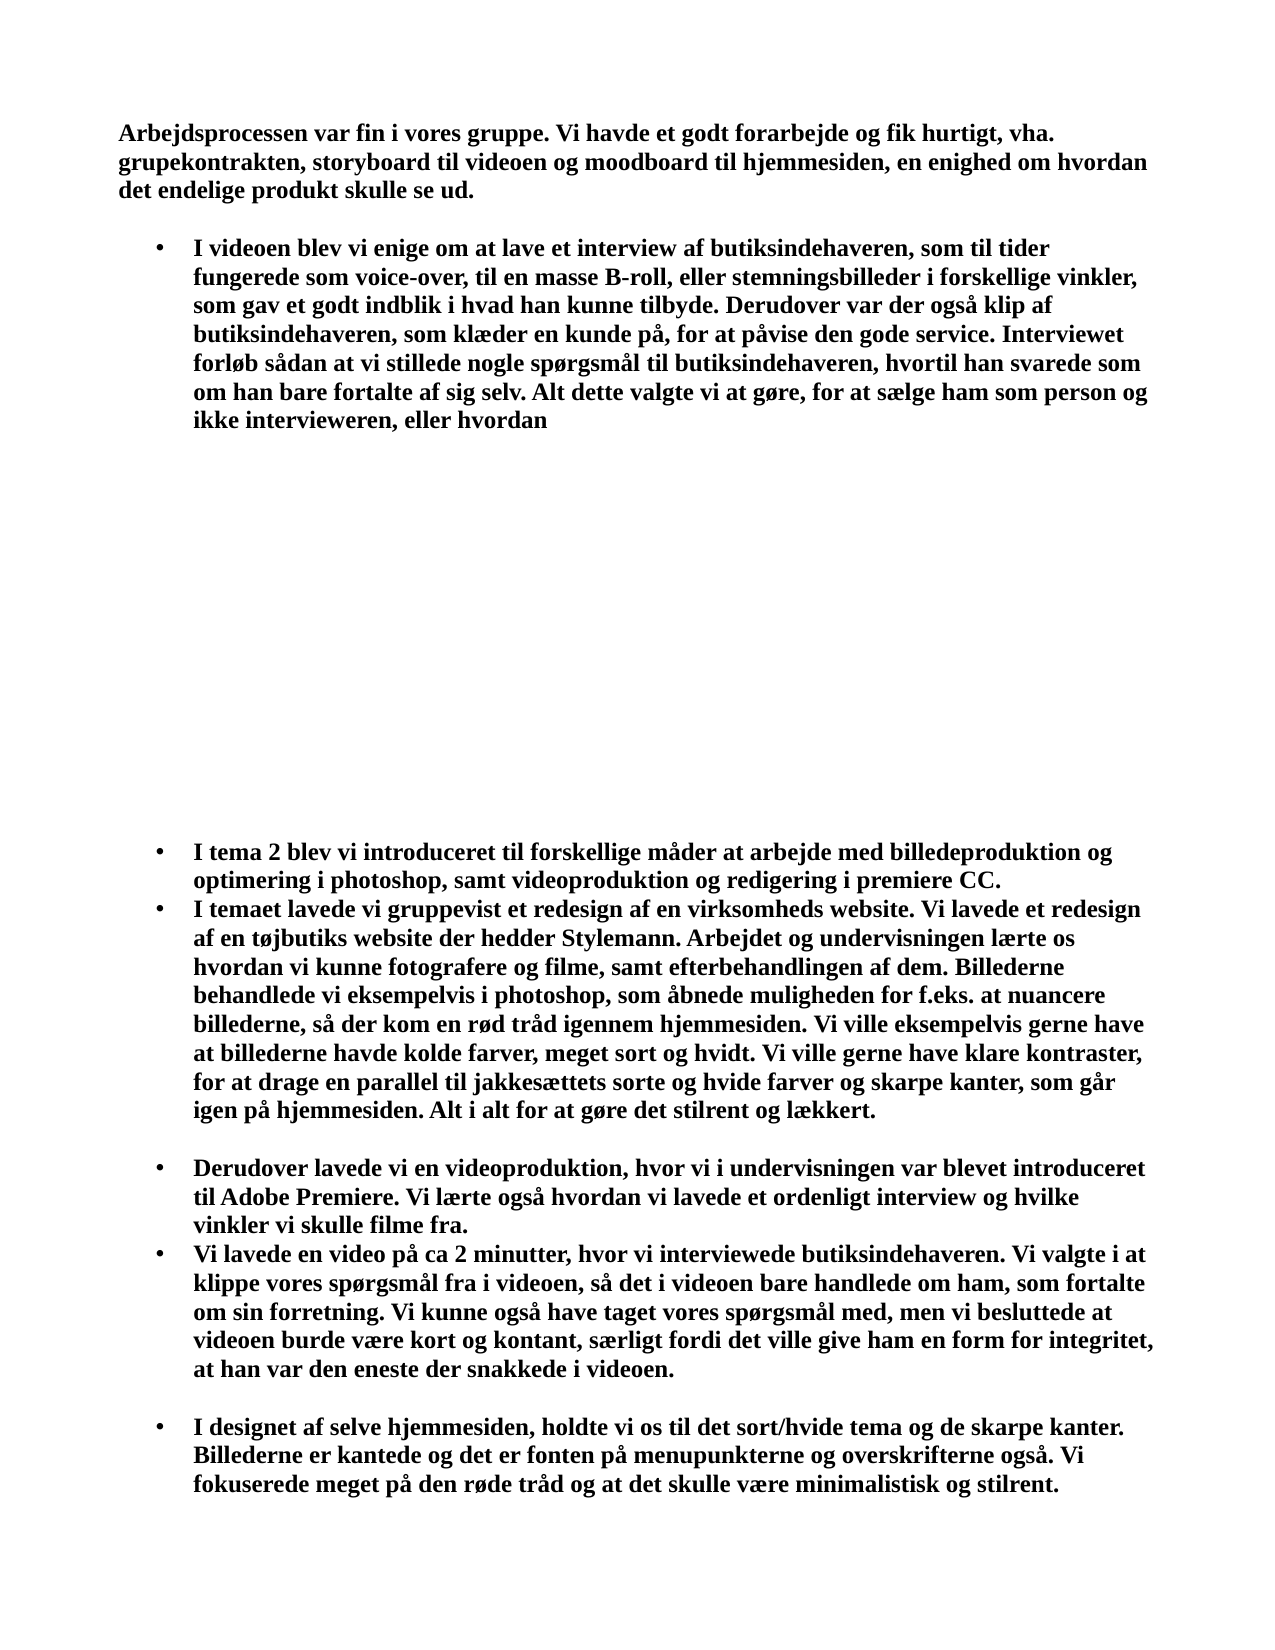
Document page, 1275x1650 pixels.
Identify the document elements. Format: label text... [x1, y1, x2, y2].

list Vi lavede en video på ca 2 minutter, hvor vi interviewede butiksindehaveren. Vi valgte i at klippe vores spørgsmål fra i videoen, så det i videoen bare handlede om ham, som fortalte om sin forretning. Vi kunne også have taget vores spørgsmål med, men vi besluttede at videoen burde være kort og kontant, særligt fordi det ville give ham en form for integritet, at han var den eneste der snakkede i videoen. [156, 1239, 1157, 1383]
list Derudover lavede vi en videoproduktion, hvor vi i undervisningen var blevet introduceret til Adobe Premiere. Vi lærte også hvordan vi lavede et ordenligt interview og hvilke vinkler vi skulle filme fra. [156, 1153, 1157, 1239]
list I videoen blev vi enige om at lave et interview af butiksindehaveren, som til tider fungerede som voice-over, til en masse B-roll, eller stemningsbilleder i forskellige vinkler, som gav et godt indblik i hvad han kunne tilbyde. Derudover var der også klip af butiksindehaveren, som klæder en kunde på, for at påvise den gode service. Interviewet forløb sådan at vi stillede nogle spørgsmål til butiksindehaveren, hvortil han svarede som om han bare fortalte af sig selv. Alt dette valgte vi at gøre, for at sælge ham som person og ikke intervieweren, eller hvordan [156, 233, 1157, 434]
list I temaet lavede vi gruppevist et redesign af en virksomheds website. Vi lavede et redesign af en tøjbutiks website der hedder Stylemann. Arbejdet og undervisningen lærte os hvordan vi kunne fotografere og filme, samt efterbehandlingen af dem. Billederne behandlede vi eksempelvis i photoshop, som åbnede muligheden for f.eks. at nuancere billederne, så der kom en rød tråd igennem hjemmesiden. Vi ville eksempelvis gerne have at billederne havde kolde farver, meget sort og hvidt. Vi ville gerne have klare kontraster, for at drage en parallel til jakkesættets sorte og hvide farver og skarpe kanter, som går igen på hjemmesiden. Alt i alt for at gøre det stilrent og lækkert. [156, 894, 1157, 1124]
list I tema 2 blev vi introduceret til forskellige måder at arbejde med billedeproduktion og optimering i photoshop, samt videoproduktion og redigering i premiere CC. [156, 837, 1157, 894]
text Arbejdsprocessen var fin i vores gruppe. Vi havde et godt forarbejde og fik hurtigt, vha. grupekontrakten, storyboard til videoen og moodboard til hjemmesiden, en enighed om hvordan det endelige produkt skulle se ud. [118, 118, 1157, 204]
list I designet af selve hjemmesiden, holdte vi os til det sort/hvide tema og de skarpe kanter. Billederne er kantede og det er fonten på menupunkterne og overskrifterne også. Vi fokuserede meget på den røde tråd og at det skulle være minimalistisk og stilrent. [156, 1412, 1157, 1498]
